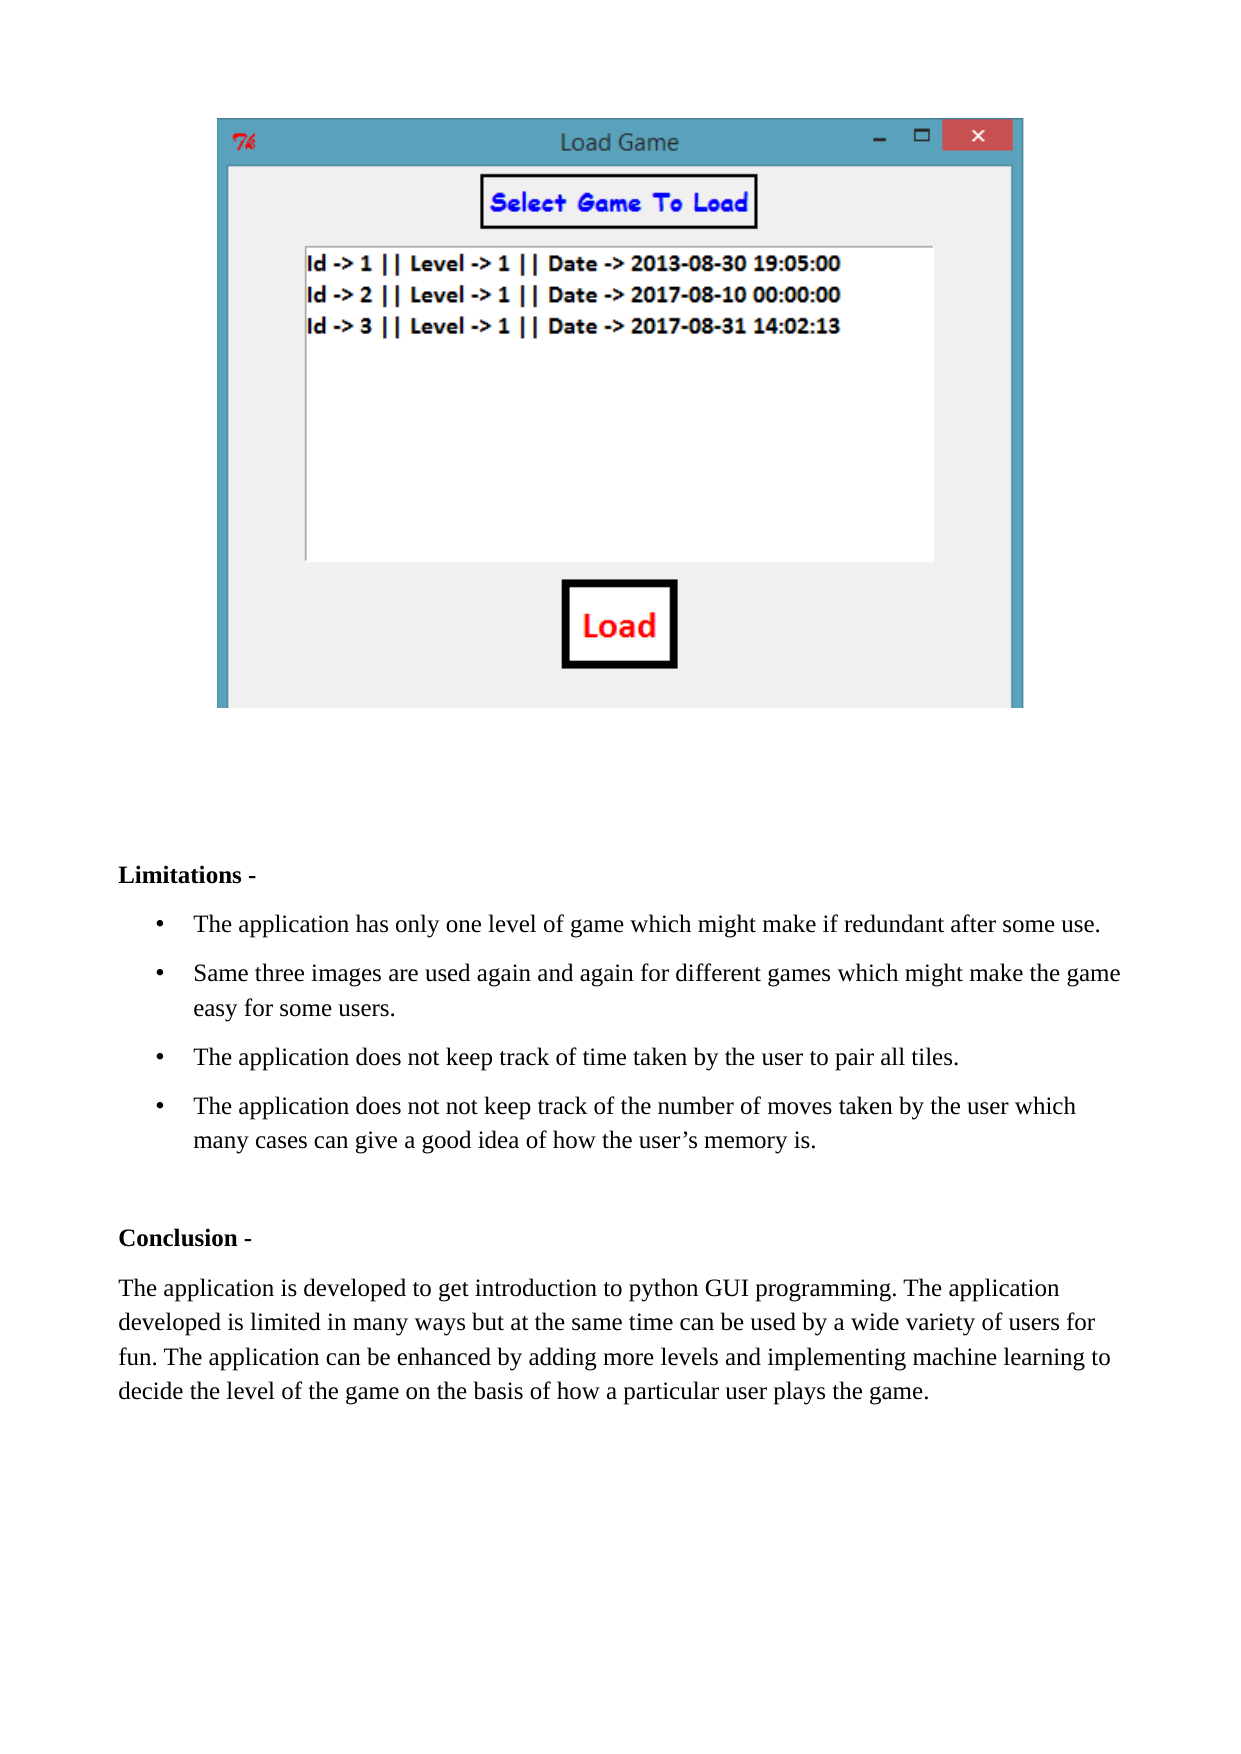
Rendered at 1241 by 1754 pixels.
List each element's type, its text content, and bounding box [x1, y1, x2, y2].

list The application does not not keep track of the number of moves taken by the user which many cases can give a good idea of how the user’s memory is. [156, 1091, 1122, 1154]
text The application is developed to get introduction to python GUI programming. The application developed is limited in many ways but at the same time can be used by a wide variety of users for fun. The application can be enhanced by adding more levels and implementing machine learning to decide the level of the game on the basis of how a particular user plays the game. [118, 1273, 1122, 1405]
list The application does not keep track of time taken by the user to pair all tiles. [156, 1042, 1122, 1071]
list The application has only one level of game which might make if redundant after some use. [156, 909, 1122, 938]
list Same three images are used again and again for different games which might make the game easy for some users. [156, 958, 1122, 1022]
text Limitations - [118, 860, 1122, 889]
picture [217, 118, 1024, 708]
text Conclusion - [118, 1223, 1122, 1252]
